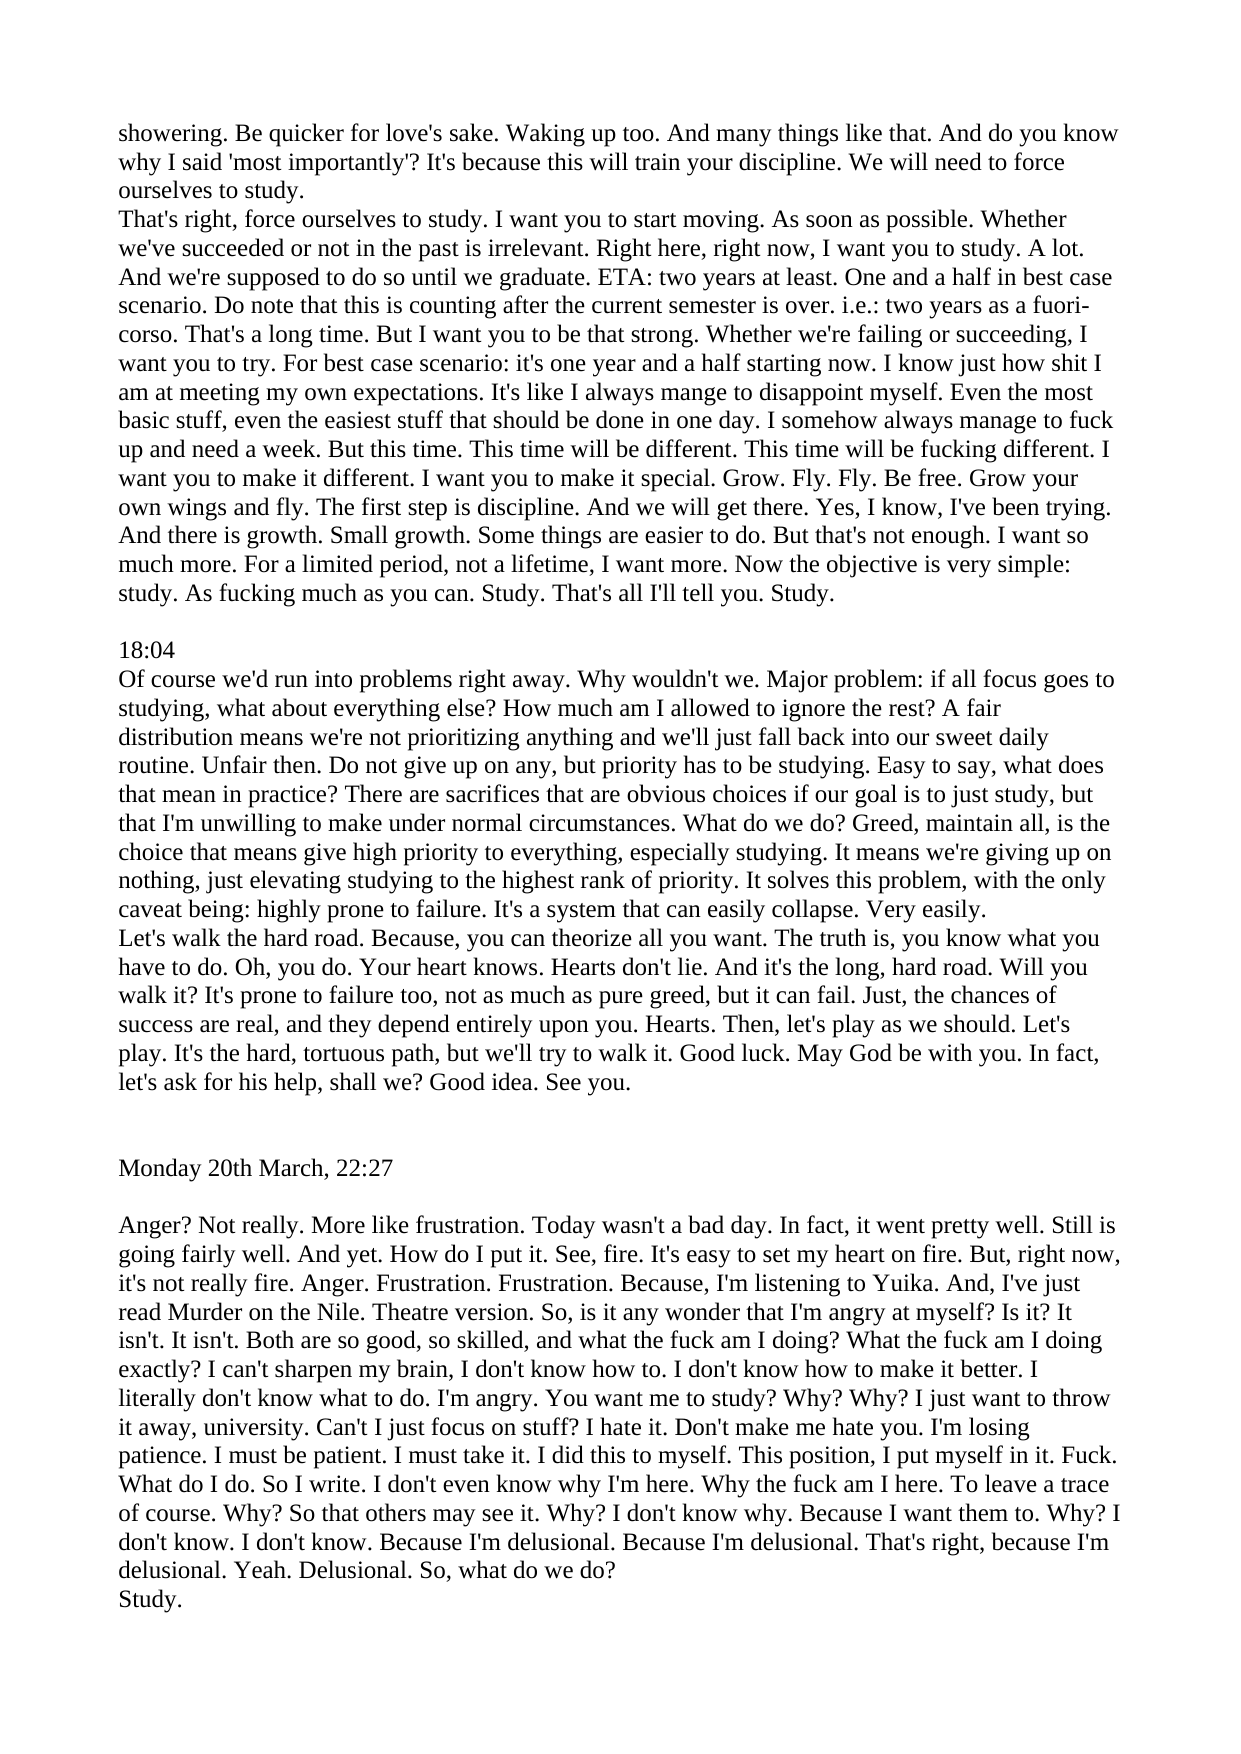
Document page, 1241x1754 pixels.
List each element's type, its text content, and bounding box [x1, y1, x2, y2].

text Let's walk the hard road. Because, you can theorize all you want. The truth is, you know what you have to do. Oh, you do. Your heart knows. Hearts don't lie. And it's the long, hard road. Will you walk it? It's prone to failure too, not as much as pure greed, but it can fail. Just, the chances of success are real, and they depend entirely upon you. Hearts. Then, let's play as we should. Let's play. It's the hard, tortuous path, but we'll try to walk it. Good luck. May God be with you. In fact, let's ask for his help, shall we? Good idea. See you. [118, 923, 1122, 1096]
text Of course we'd run into problems right away. Why wouldn't we. Major problem: if all focus goes to studying, what about everything else? How much am I allowed to ignore the rest? A fair distribution means we're not prioritizing anything and we'll just fall back into our sweet daily routine. Unfair then. Do not give up on any, but priority has to be studying. Easy to say, what does that mean in practice? There are sacrifices that are obvious choices if our goal is to just study, but that I'm unwilling to make under normal circumstances. What do we do? Greed, maintain all, is the choice that means give high priority to everything, especially studying. It means we're giving up on nothing, just elevating studying to the highest rank of priority. It solves this problem, with the only caveat being: highly prone to failure. It's a system that can easily collapse. Very easily. [118, 664, 1122, 923]
text Monday 20th March, 22:27 [118, 1153, 1122, 1182]
text That's right, force ourselves to study. I want you to start moving. As soon as possible. Whether we've succeeded or not in the past is irrelevant. Right here, right now, I want you to study. A lot. And we're supposed to do so until we graduate. ETA: two years at least. One and a half in best case scenario. Do note that this is counting after the current semester is over. i.e.: two years as a fuori-corso. That's a long time. But I want you to be that strong. Whether we're failing or succeeding, I want you to try. For best case scenario: it's one year and a half starting now. I know just how shit I am at meeting my own expectations. It's like I always mange to disappoint myself. Even the most basic stuff, even the easiest stuff that should be done in one day. I somehow always manage to fuck up and need a week. But this time. This time will be different. This time will be fucking different. I want you to make it different. I want you to make it special. Grow. Fly. Fly. Be free. Grow your own wings and fly. The first step is discipline. And we will get there. Yes, I know, I've been trying. And there is growth. Small growth. Some things are easier to do. But that's not enough. I want so much more. For a limited period, not a lifetime, I want more. Now the objective is very simple: study. As fucking much as you can. Study. That's all I'll tell you. Study. [118, 204, 1122, 607]
text showering. Be quicker for love's sake. Waking up too. And many things like that. And do you know why I said 'most importantly'? It's because this will train your discipline. We will need to force ourselves to study. [118, 118, 1122, 204]
text Study. [118, 1584, 1122, 1613]
text Anger? Not really. More like frustration. Today wasn't a bad day. In fact, it went pretty well. Still is going fairly well. And yet. How do I put it. See, fire. It's easy to set my heart on fire. But, right now, it's not really fire. Anger. Frustration. Frustration. Because, I'm listening to Yuika. And, I've just read Murder on the Nile. Theatre version. So, is it any wonder that I'm angry at myself? Is it? It isn't. It isn't. Both are so good, so skilled, and what the fuck am I doing? What the fuck am I doing exactly? I can't sharpen my brain, I don't know how to. I don't know how to make it better. I literally don't know what to do. I'm angry. You want me to study? Why? Why? I just want to throw it away, university. Can't I just focus on stuff? I hate it. Don't make me hate you. I'm losing patience. I must be patient. I must take it. I did this to myself. This position, I put myself in it. Fuck. What do I do. So I write. I don't even know why I'm here. Why the fuck am I here. To leave a trace of course. Why? So that others may see it. Why? I don't know why. Because I want them to. Why? I don't know. I don't know. Because I'm delusional. Because I'm delusional. That's right, because I'm delusional. Yeah. Delusional. So, what do we do? [118, 1211, 1122, 1584]
text 18:04 [118, 636, 1122, 664]
